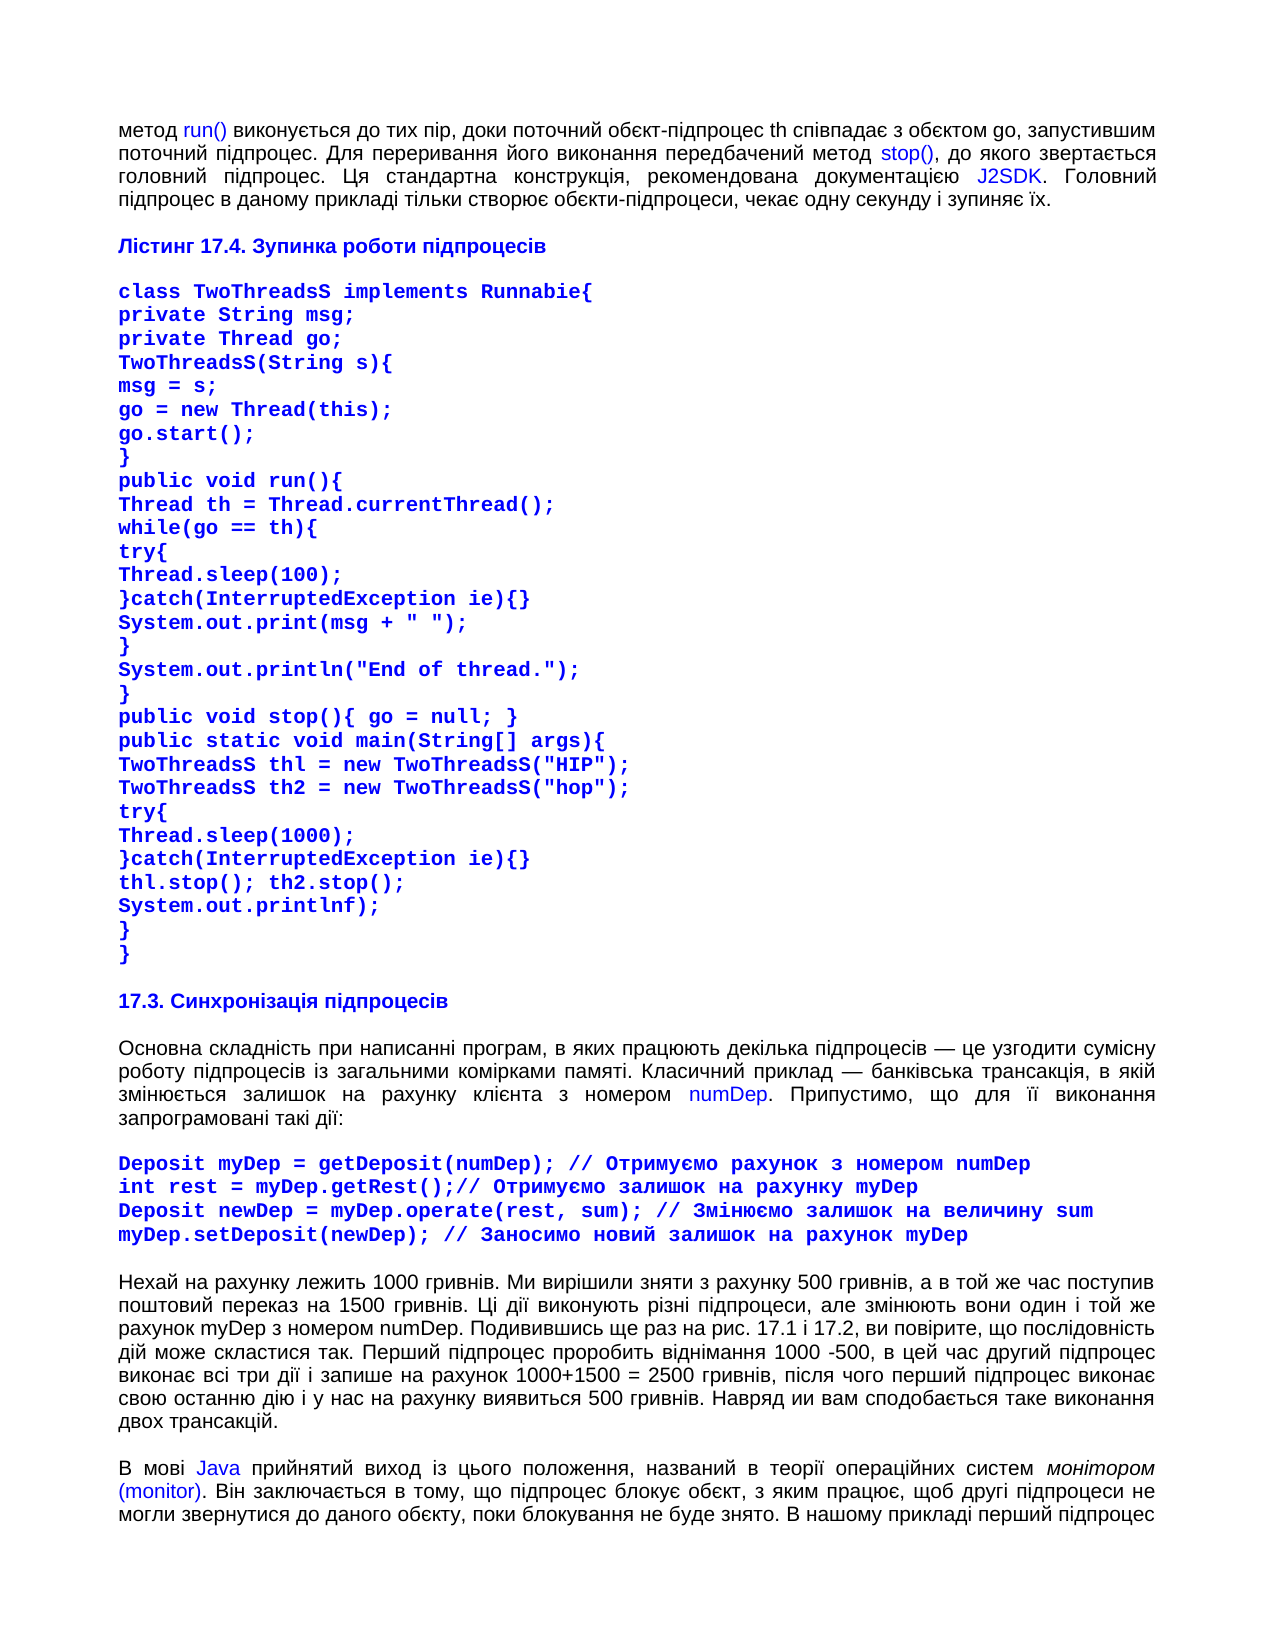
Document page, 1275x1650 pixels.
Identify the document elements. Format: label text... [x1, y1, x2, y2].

text } [118, 683, 1157, 706]
text System.out.printlnf); [118, 896, 1157, 919]
text В мові Java прийнятий виход із цього положення, названий в теорії операційних систем монітором (monitor). Він заключається в тому, що підпроцес блокує обєкт, з яким працює, щоб другі підпроцеси не могли звернутися до даного обєкту, поки блокування не буде знято. В нашому прикладі перший підпроцес [118, 1456, 1157, 1526]
text int rest = myDep.getRest();// Отримуємо залишок на рахунку myDep [118, 1176, 1157, 1200]
text Deposit myDep = getDeposit(numDep); // Отримуємо рахунок з номером numDep [118, 1153, 1157, 1176]
text Thread.sleep(100); [118, 564, 1157, 588]
text try{ [118, 801, 1157, 824]
text } [118, 635, 1157, 659]
text Thread th = Thread.currentThread(); [118, 493, 1157, 517]
text Лістинг 17.4. Зупинка роботи підпроцесів [118, 234, 1157, 257]
text }catch(InterruptedException ie){} [118, 848, 1157, 872]
text } [118, 919, 1157, 943]
text Deposit newDep = myDep.operate(rest, sum); // Змінюємо залишок на величину sum [118, 1200, 1157, 1224]
text Нехай на рахунку лежить 1000 гривнів. Ми вирішили зняти з рахунку 500 гривнів, а в той же час поступив поштовий переказ на 1500 гривнів. Ці дії виконують різні підпроцеси, але змінюють вони один і той же рахунок myDep з номером numDep. Подивившись ще раз на рис. 17.1 і 17.2, ви повірите, що послідовність дій може скластися так. Перший підпроцес проробить віднімання 1000 -500, в цей час другий підпроцес виконає всі три дії і запише на рахунок 1000+1500 = 2500 гривнів, після чого перший підпроцес виконає свою останню дію і у нас на рахунку виявиться 500 гривнів. Навряд ии вам сподобається таке виконання двох трансакцій. [118, 1271, 1157, 1433]
text } [118, 446, 1157, 470]
text метод run() виконується до тих пір, доки поточний обєкт-підпроцес th співпадає з обєктом gо, запустившим поточний підпроцес. Для переривання його виконання передбачений метод stop(), до якого звертається головний підпроцес. Ця стандартна конструкція, рекомендована документацією J2SDK. Головний підпроцес в даному прикладі тільки створює обєкти-підпроцеси, чекає одну секунду і зупиняє їх. [118, 118, 1157, 211]
text go.start(); [118, 423, 1157, 446]
text public void stop(){ go = null; } [118, 706, 1157, 730]
text msg = s; [118, 375, 1157, 399]
text private Thread go; [118, 328, 1157, 352]
text System.out.println("End of thread."); [118, 659, 1157, 683]
text TwoThreadsS th2 = new TwoThreadsS("hop"); [118, 777, 1157, 801]
text myDep.setDeposit(newDep); // Заносимо новий залишок на рахунок myDep [118, 1224, 1157, 1247]
text } [118, 943, 1157, 966]
text try{ [118, 541, 1157, 564]
text 17.3. Синхронізація підпроцесів [118, 990, 1157, 1013]
text Thread.sleep(1000); [118, 824, 1157, 848]
text class TwoThreadsS implements Runnabie{ [118, 281, 1157, 304]
text TwoThreadsS thl = new TwoThreadsS("HIP"); [118, 754, 1157, 777]
text Основна складність при написанні програм, в яких працюють декілька підпроцесів — це узгодити сумісну роботу підпроцесів із загальними комірками памяті. Класичний приклад — банківська трансакція, в якій змінюється залишок на рахунку клієнта з номером numDep. Припустимо, що для її виконання запрограмовані такі дії: [118, 1037, 1157, 1129]
text private String msg; [118, 304, 1157, 328]
text System.out.print(msg + " "); [118, 612, 1157, 635]
text public static void main(String[] args){ [118, 730, 1157, 754]
text TwoThreadsS(String s){ [118, 352, 1157, 375]
text }catch(InterruptedException ie){} [118, 588, 1157, 612]
text public void run(){ [118, 470, 1157, 493]
text while(go == th){ [118, 517, 1157, 541]
text go = new Thread(this); [118, 399, 1157, 423]
text thl.stop(); th2.stop(); [118, 872, 1157, 896]
